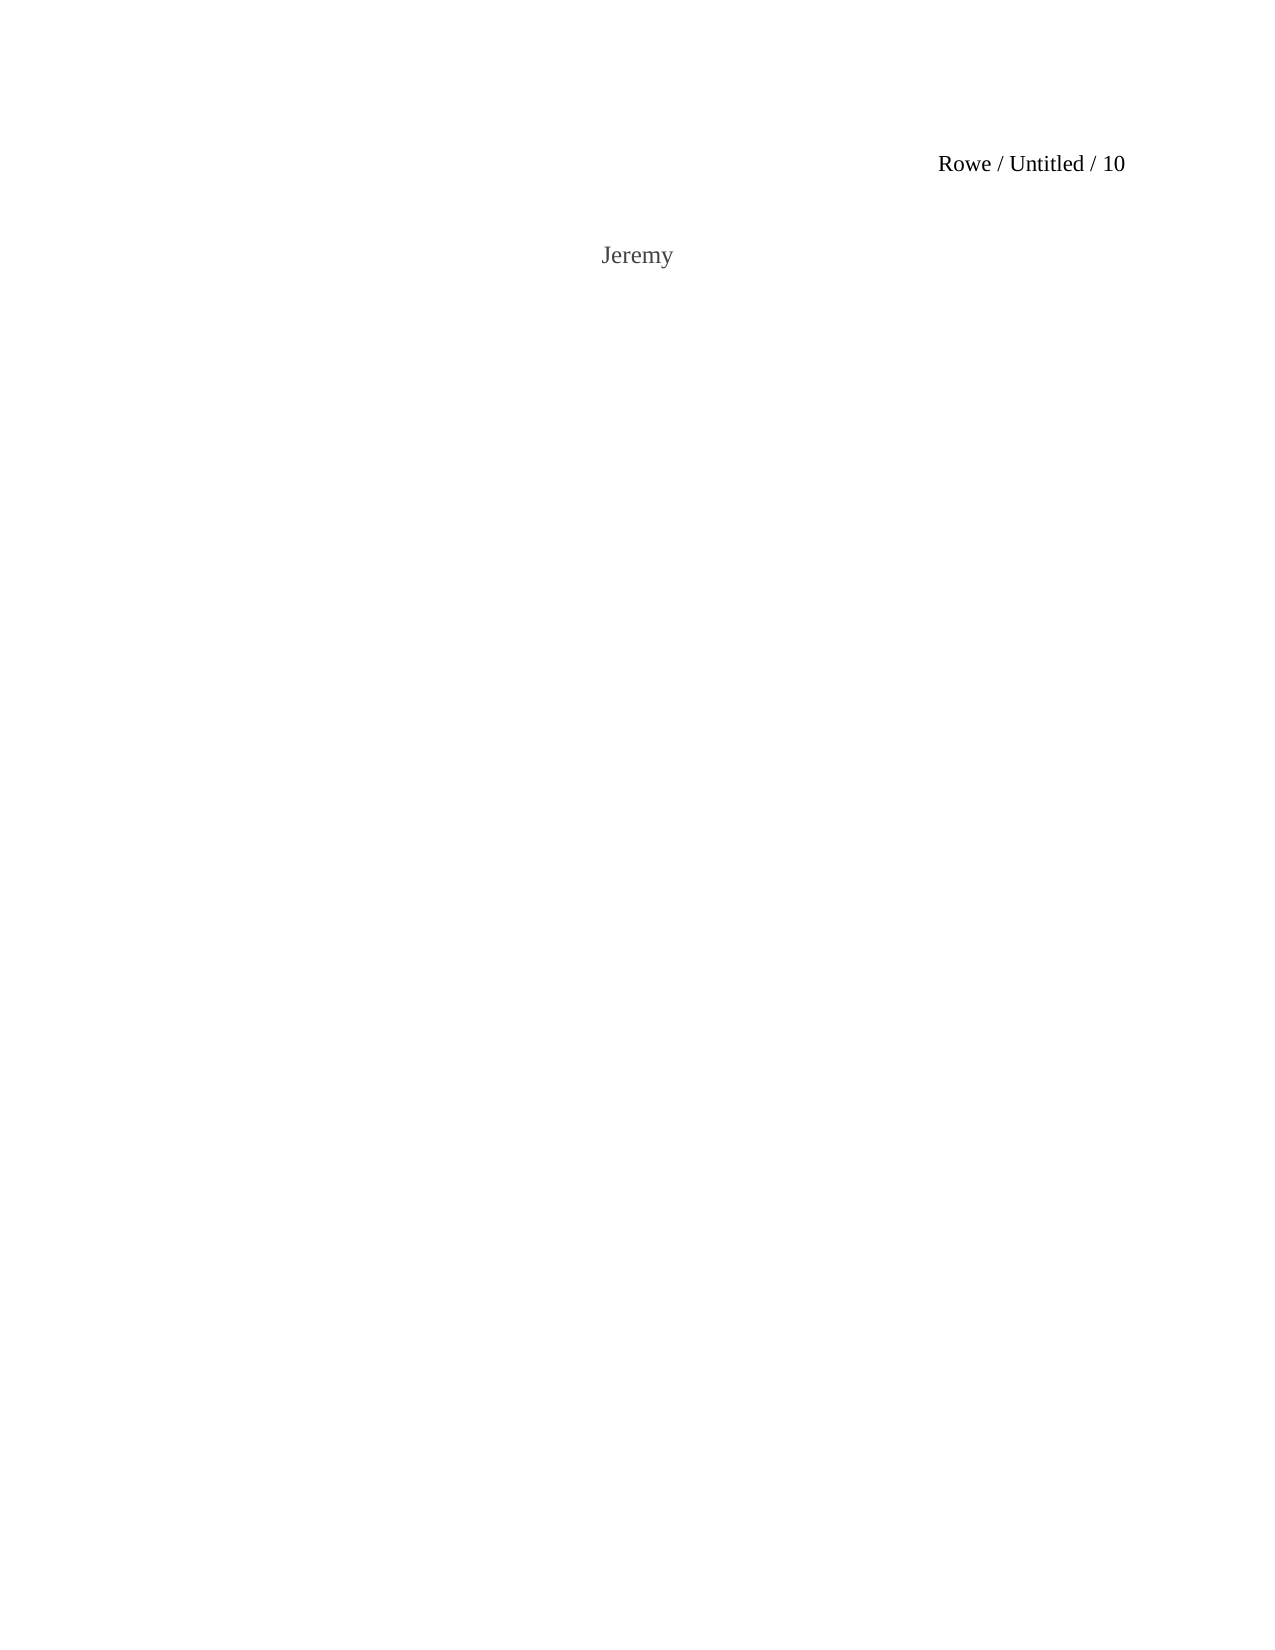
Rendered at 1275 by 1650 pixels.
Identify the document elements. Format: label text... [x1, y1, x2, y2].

subtitle Jeremy [150, 240, 1125, 268]
